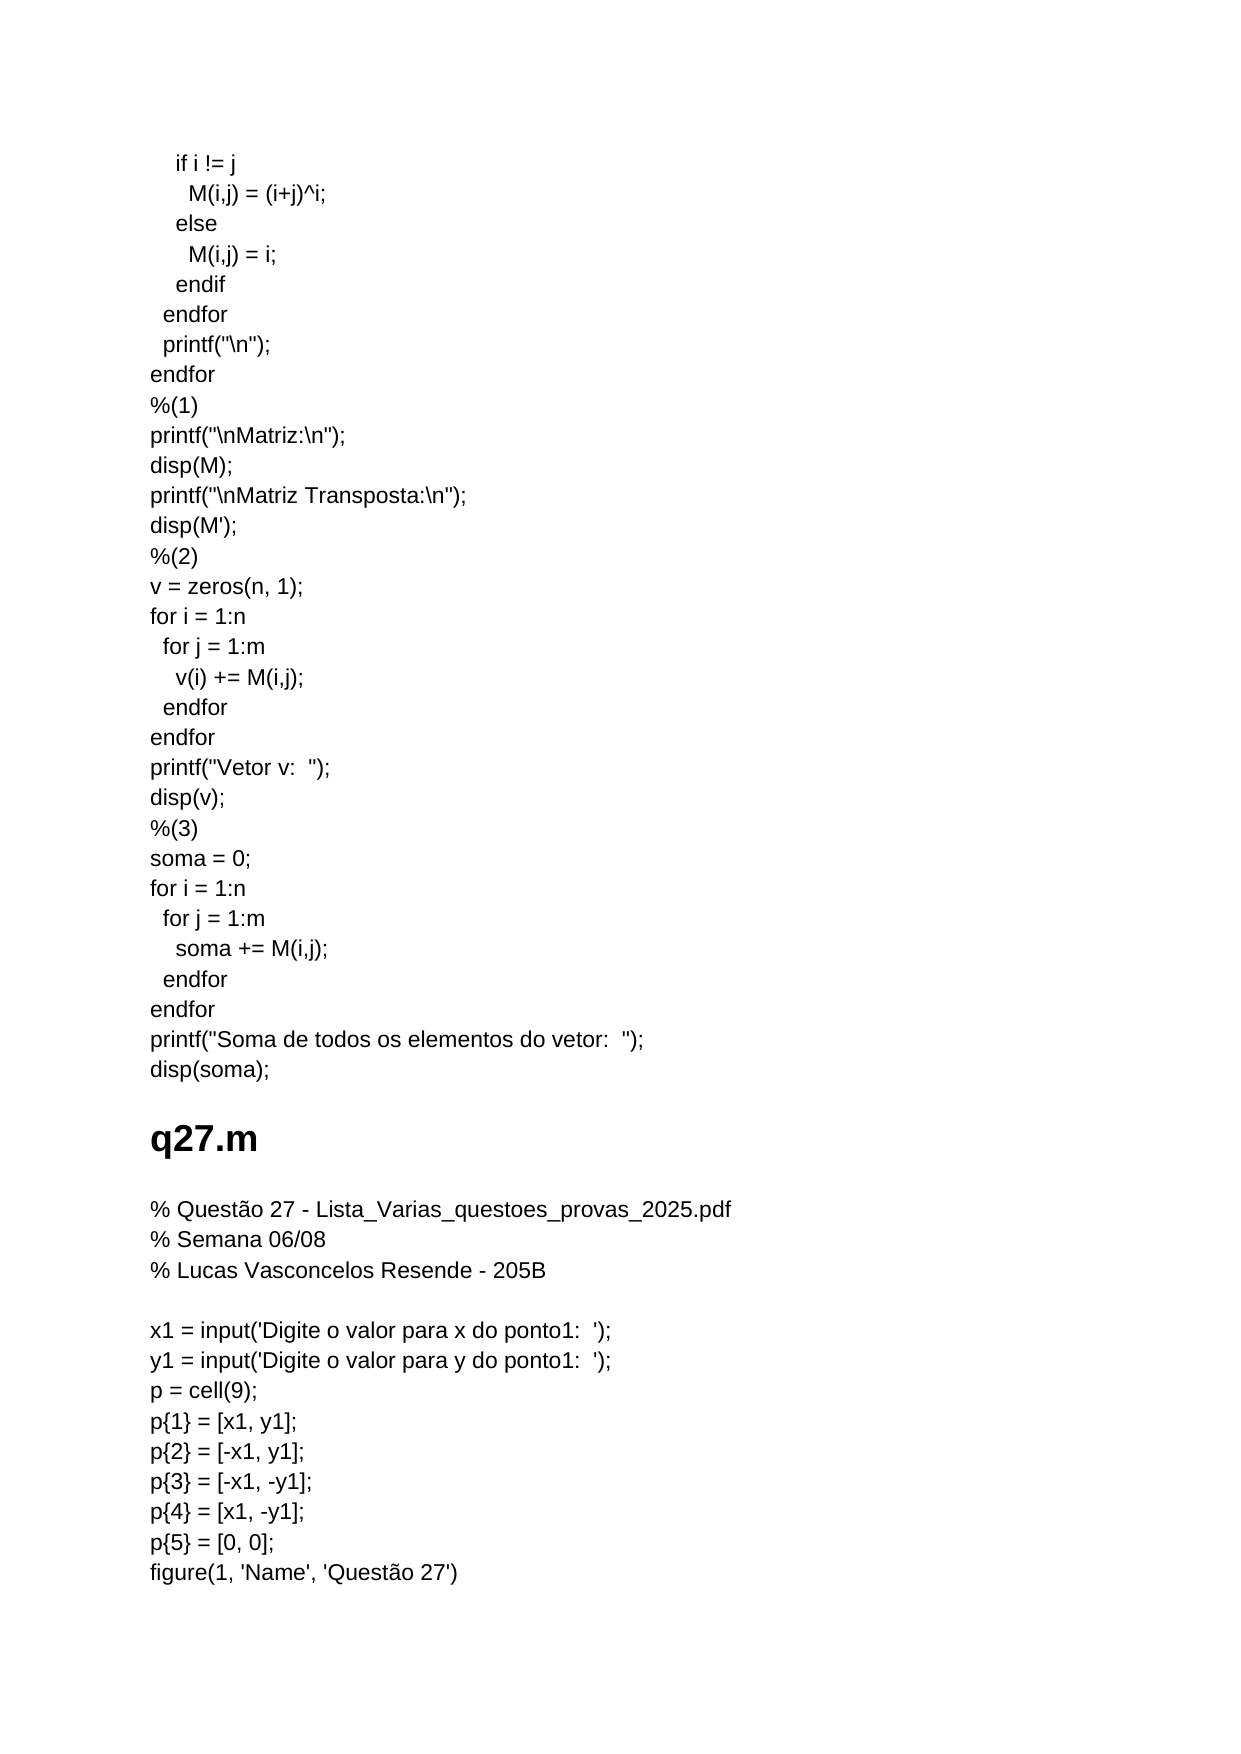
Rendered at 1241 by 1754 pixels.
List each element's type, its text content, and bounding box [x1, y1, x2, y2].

text endfor [150, 361, 1090, 388]
text disp(v); [150, 784, 1090, 811]
text p = cell(9); [150, 1377, 1090, 1404]
text soma = 0; [150, 845, 1090, 871]
text for i = 1:n [150, 603, 1090, 629]
text printf("\nMatriz:\n"); [150, 422, 1090, 448]
text printf("Soma de todos os elementos do vetor: "); [150, 1026, 1090, 1052]
text for j = 1:m [150, 633, 1090, 660]
text figure(1, 'Name', 'Questão 27') [150, 1559, 1090, 1585]
text v = zeros(n, 1); [150, 573, 1090, 599]
text y1 = input('Digite o valor para y do ponto1: '); [150, 1347, 1090, 1374]
text % Questão 27 - Lista_Varias_questoes_provas_2025.pdf [150, 1196, 1090, 1223]
text endfor [150, 724, 1090, 750]
text p{4} = [x1, -y1]; [150, 1498, 1090, 1525]
text % Lucas Vasconcelos Resende - 205B [150, 1257, 1090, 1283]
text disp(soma); [150, 1056, 1090, 1083]
text soma += M(i,j); [150, 935, 1090, 962]
text printf("Vetor v: "); [150, 754, 1090, 781]
text p{3} = [-x1, -y1]; [150, 1468, 1090, 1494]
text M(i,j) = i; [150, 241, 1090, 267]
text endif [150, 271, 1090, 297]
text disp(M); [150, 452, 1090, 478]
text % Semana 06/08 [150, 1226, 1090, 1253]
text else [150, 210, 1090, 237]
text printf("\n"); [150, 331, 1090, 358]
text printf("\nMatriz Transposta:\n"); [150, 482, 1090, 509]
text endfor [150, 301, 1090, 327]
text %(1) [150, 392, 1090, 418]
text for j = 1:m [150, 905, 1090, 932]
text %(2) [150, 543, 1090, 569]
text disp(M'); [150, 512, 1090, 539]
text endfor [150, 966, 1090, 992]
text if i != j [150, 150, 1090, 176]
text p{5} = [0, 0]; [150, 1528, 1090, 1555]
text %(3) [150, 814, 1090, 841]
text endfor [150, 996, 1090, 1022]
text for i = 1:n [150, 875, 1090, 901]
title q27.m [150, 1117, 1090, 1160]
text p{1} = [x1, y1]; [150, 1408, 1090, 1434]
text endfor [150, 694, 1090, 720]
text x1 = input('Digite o valor para x do ponto1: '); [150, 1317, 1090, 1343]
text M(i,j) = (i+j)^i; [150, 180, 1090, 207]
text v(i) += M(i,j); [150, 663, 1090, 690]
text p{2} = [-x1, y1]; [150, 1438, 1090, 1464]
